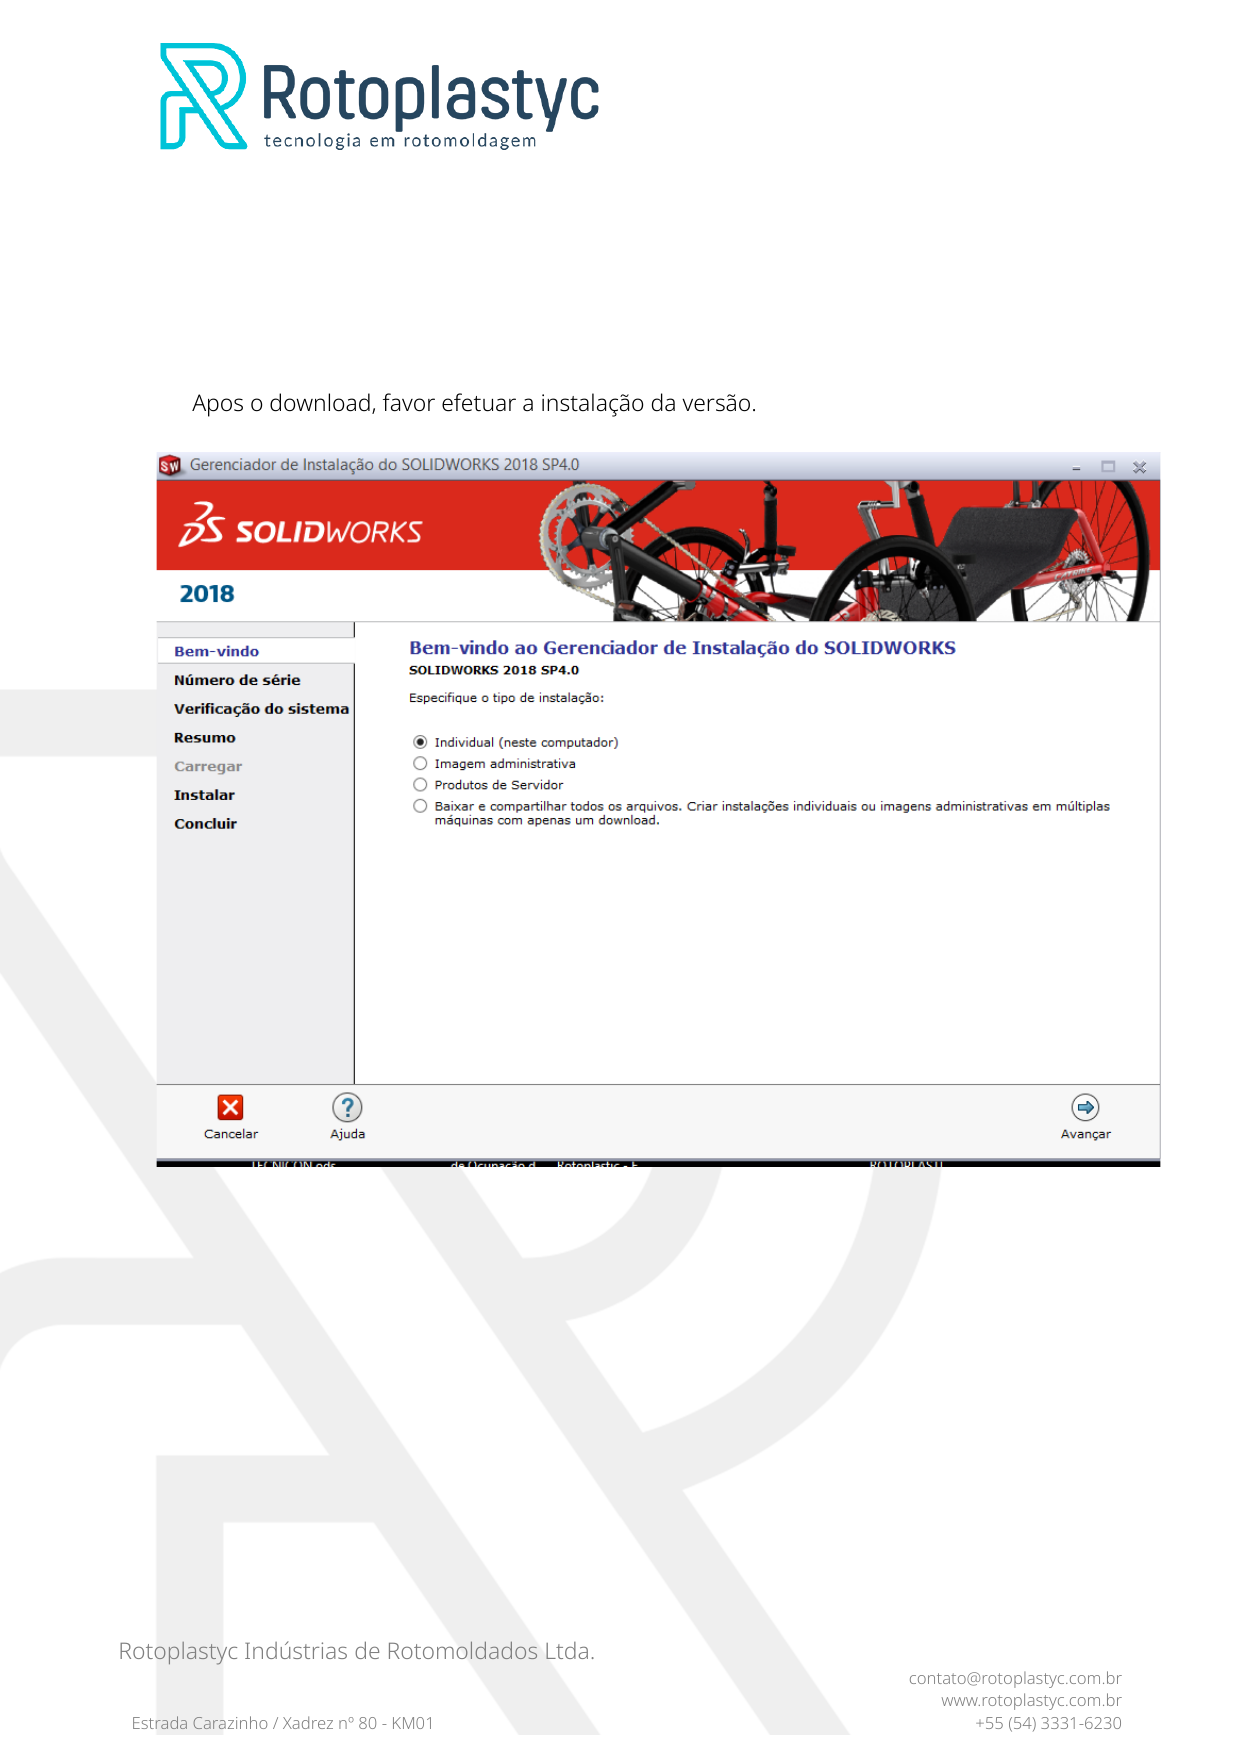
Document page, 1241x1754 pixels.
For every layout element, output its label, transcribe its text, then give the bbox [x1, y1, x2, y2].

text Apos o download, favor efetuar a instalação da versão. [118, 387, 1122, 418]
picture [118, 0, 641, 191]
picture [0, 200, 1241, 1735]
